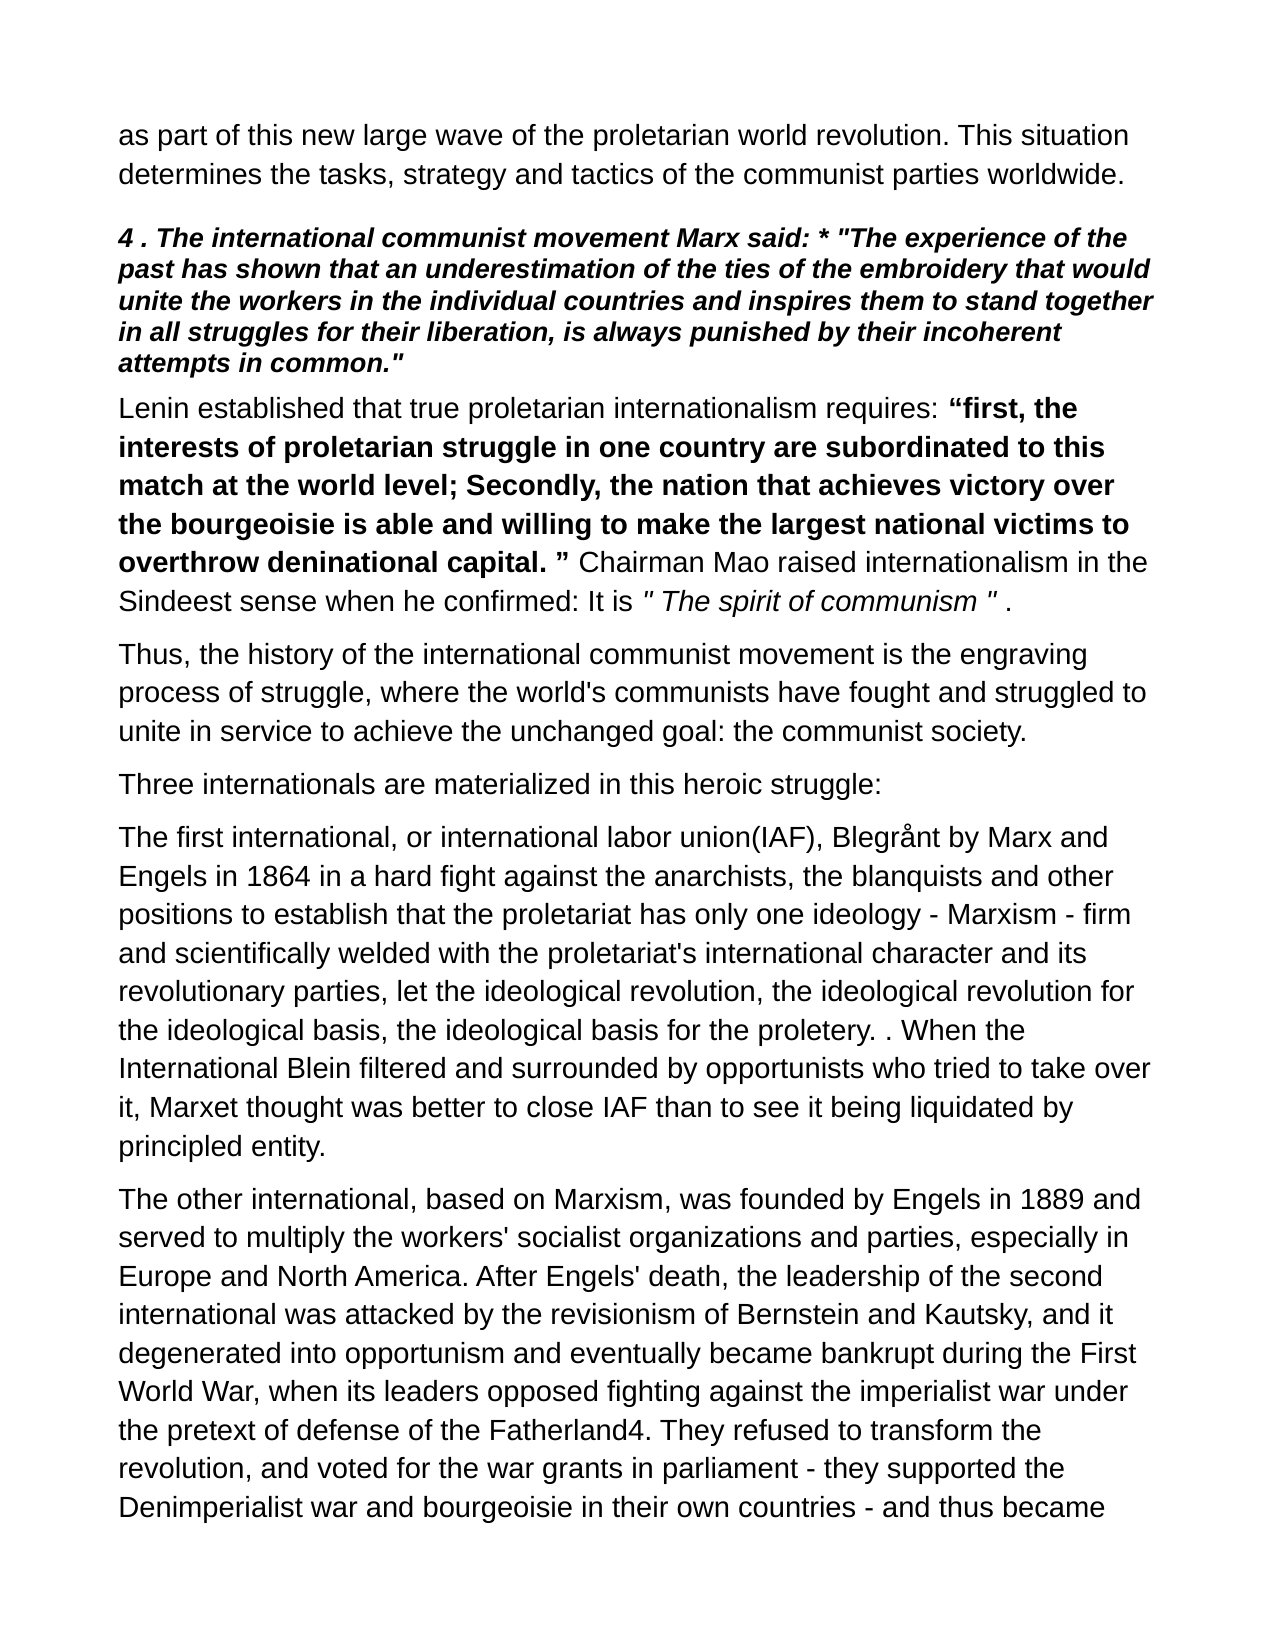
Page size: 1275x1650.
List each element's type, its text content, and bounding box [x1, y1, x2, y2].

text The other international, based on Marxism, was founded by Engels in 1889 and served to multiply the workers' socialist organizations and parties, especially in Europe and North America. After Engels' death, the leadership of the second international was attacked by the revisionism of Bernstein and Kautsky, and it degenerated into opportunism and eventually became bankrupt during the First World War, when its leaders opposed fighting against the imperialist war under the pretext of defense of the Fatherland4. They refused to transform the revolution, and voted for the war grants in parliament - they supported the Denimperialist war and bourgeoisie in their own countries - and thus became [118, 1182, 1157, 1523]
text Lenin established that true proletarian internationalism requires: “first, the interests of proletarian struggle in one country are subordinated to this match at the world level; Secondly, the nation that achieves victory over the bourgeoisie is able and willing to make the largest national victims to overthrow deninational capital. ” Chairman Mao raised internationalism in the Sindeest sense when he confirmed: It is " The spirit of communism " . [118, 391, 1157, 617]
text Three internationals are materialized in this heroic struggle: [118, 767, 1157, 801]
text as part of this new large wave of the proletarian world revolution. This situation determines the tasks, strategy and tactics of the communist parties worldwide. [118, 118, 1157, 190]
text Thus, the history of the international communist movement is the engraving process of struggle, where the world's communists have fought and struggled to unite in service to achieve the unchanged goal: the communist society. [118, 637, 1157, 747]
subtitle 4 . The international communist movement Marx said: * "The experience of the past has shown that an underestimation of the ties of the embroidery that would unite the workers in the individual countries and inspires them to stand together in all struggles for their liberation, is always punished by their incoherent attempts in common." [118, 222, 1157, 378]
text The first international, or international labor union(IAF), Blegrånt by Marx and Engels in 1864 in a hard fight against the anarchists, the blanquists and other positions to establish that the proletariat has only one ideology - Marxism - firm and scientifically welded with the proletariat's international character and its revolutionary parties, let the ideological revolution, the ideological revolution for the ideological basis, the ideological basis for the proletery. . When the International Blein filtered and surrounded by opportunists who tried to take over it, Marxet thought was better to close IAF than to see it being liquidated by principled entity. [118, 820, 1157, 1162]
